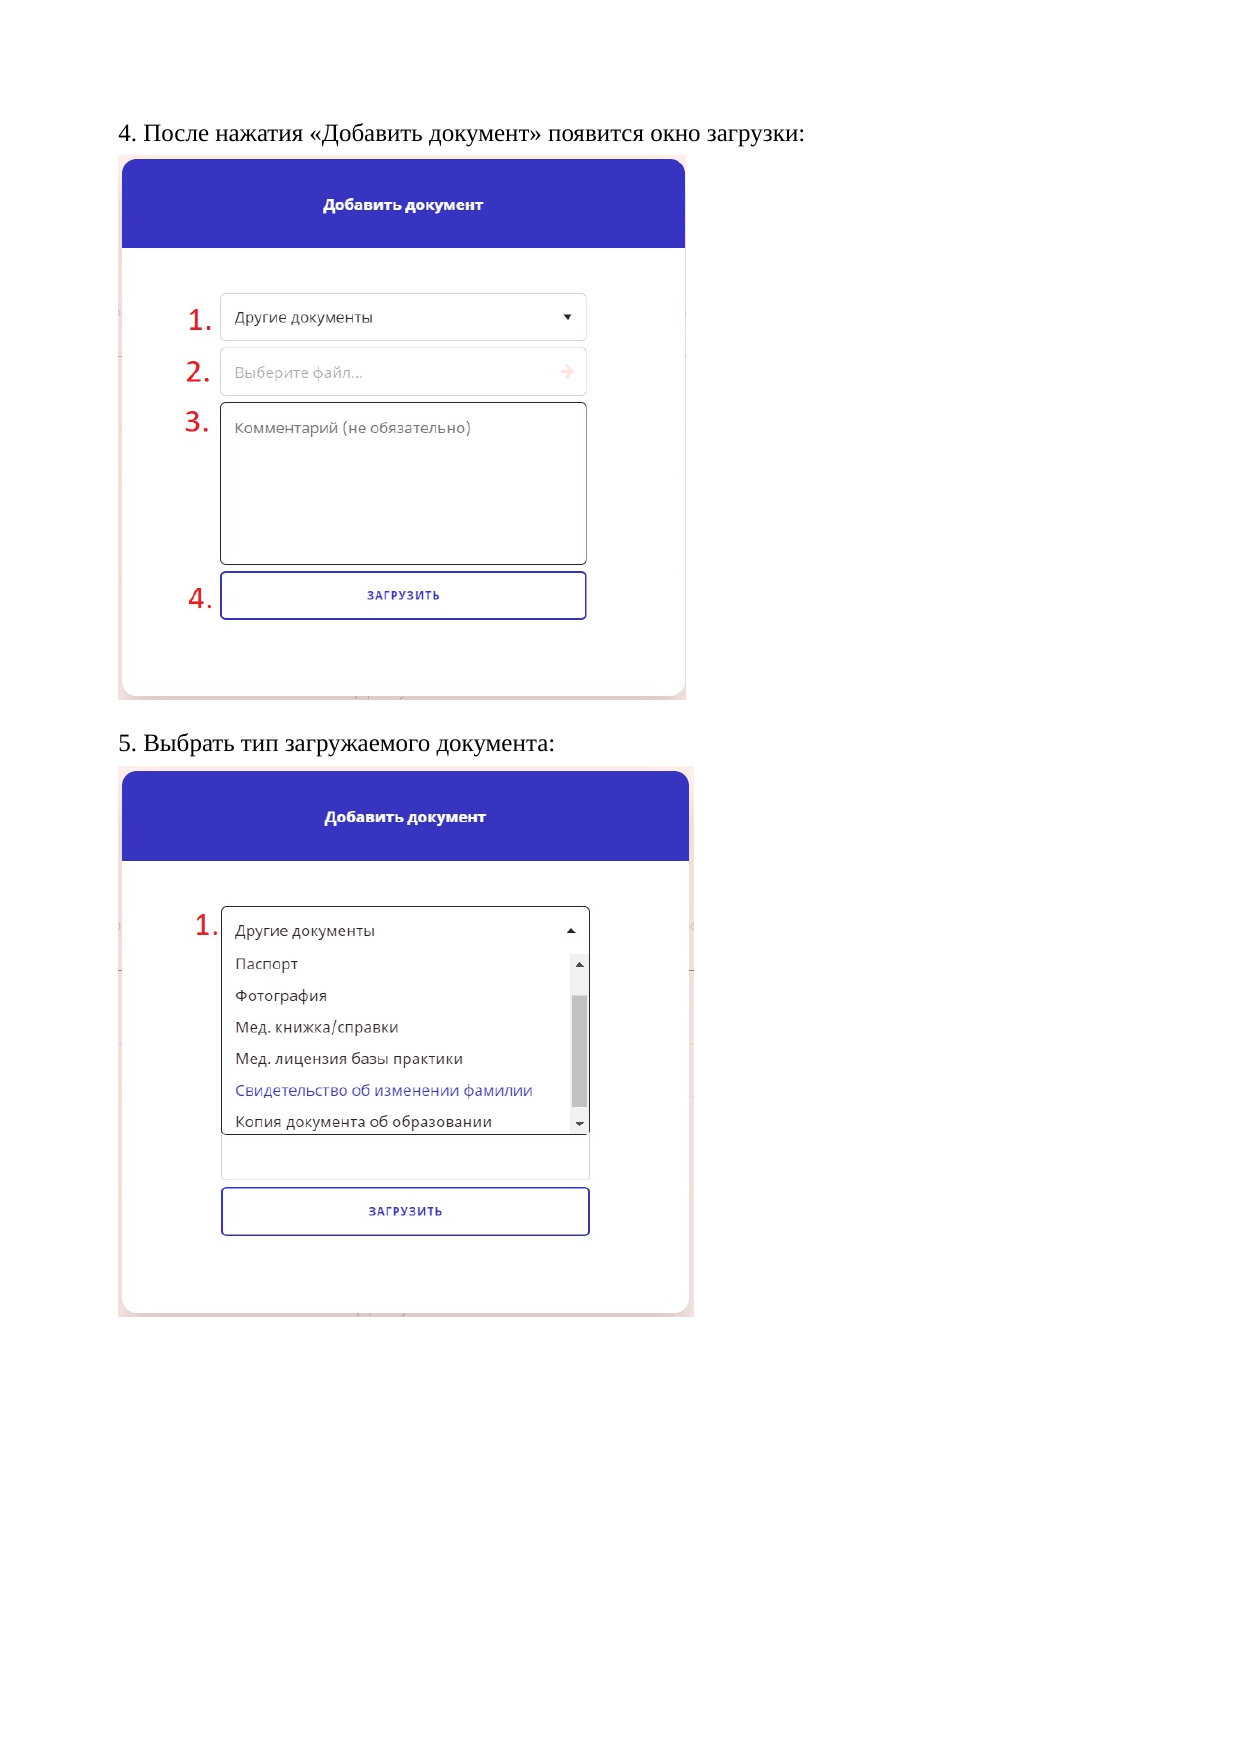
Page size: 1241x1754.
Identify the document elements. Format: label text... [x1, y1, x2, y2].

picture [118, 766, 694, 1317]
picture [118, 155, 687, 700]
text 4. После нажатия «Добавить документ» появится окно загрузки: [118, 118, 1122, 147]
text 5. Выбрать тип загружаемого документа: [118, 728, 1122, 757]
